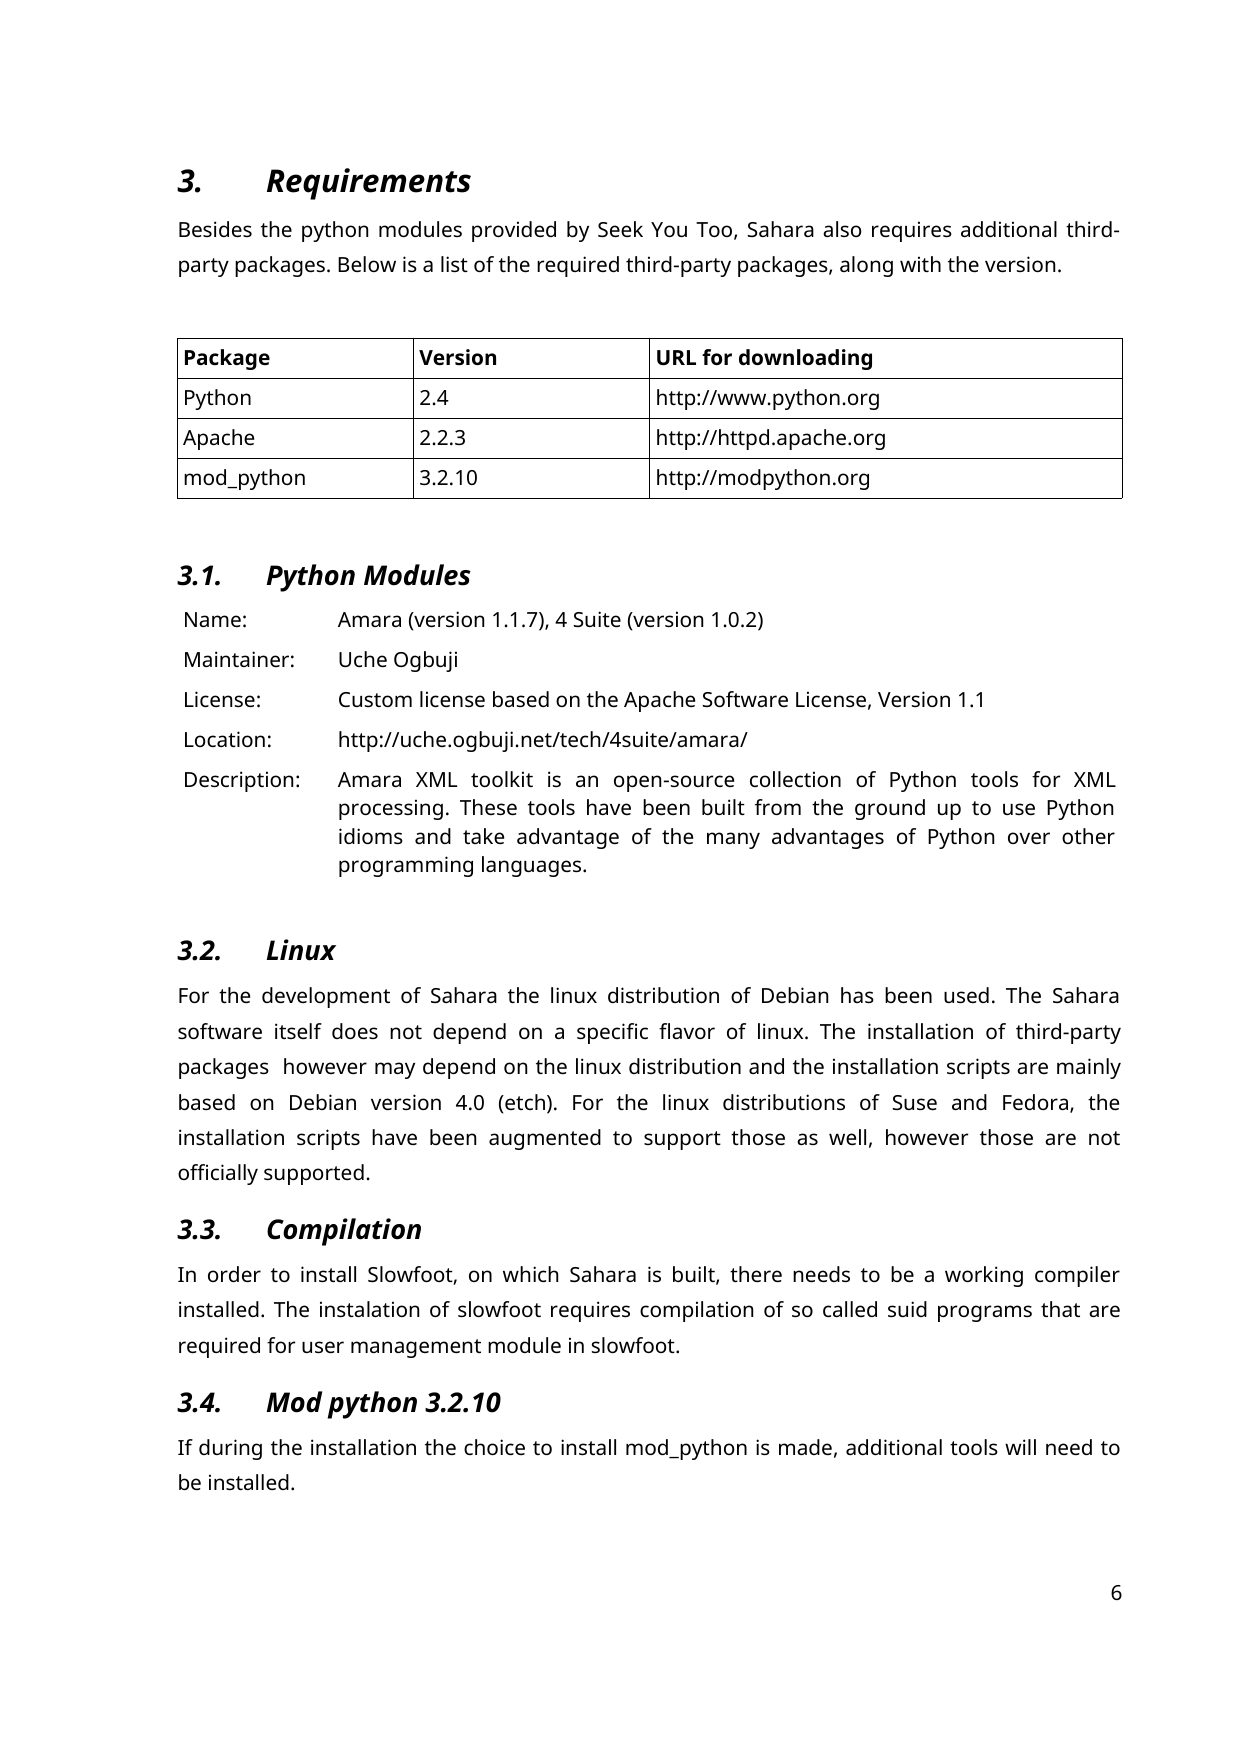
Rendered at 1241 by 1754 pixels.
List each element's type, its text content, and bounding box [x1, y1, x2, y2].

table_cell 2.2.3 [414, 419, 649, 458]
table_cell License: [177, 679, 332, 719]
subtitle Python Modules [177, 557, 1122, 594]
table_cell mod_python [178, 459, 413, 498]
subtitle Linux [177, 932, 1122, 968]
table_cell Maintainer: [177, 640, 332, 679]
table_header URL for downloading [650, 339, 1122, 378]
table_header Name: [177, 600, 332, 639]
table_cell Location: [177, 719, 332, 759]
table_cell 3.2.10 [414, 459, 649, 498]
table_cell Python [178, 379, 413, 418]
table_cell Custom license based on the Apache Software License, Version 1.1 [332, 679, 1122, 719]
subtitle Compilation [177, 1210, 1122, 1247]
text For the development of Sahara the linux distribution of Debian has been used. The Sahara software itself does not depend on a specific flavor of linux. The installation of third-party packages however may depend on the linux distribution and the installation scripts are mainly based on Debian version 4.0 (etch). For the linux distributions of Suse and Fedora, the installation scripts have been augmented to support those as well, however those are not officially supported. [177, 974, 1122, 1187]
table_cell Apache [178, 419, 413, 458]
table_header Version [414, 339, 649, 378]
table_cell Amara XML toolkit is an open-source collection of Python tools for XML processing. These tools have been built from the ground up to use Python idioms and take advantage of the many advantages of Python over other programming languages. [332, 759, 1122, 884]
table_cell http://uche.ogbuji.net/tech/4suite/amara/ [332, 719, 1122, 759]
table_cell Uche Ogbuji [332, 640, 1122, 679]
text In order to install Slowfoot, on which Sahara is built, there needs to be a working compiler installed. The instalation of slowfoot requires compilation of so called suid programs that are required for user management module in slowfoot. [177, 1253, 1122, 1359]
subtitle Requirements [177, 159, 1122, 202]
table_header Package [178, 339, 413, 378]
table_cell 2.4 [414, 379, 649, 418]
table_cell http://modpython.org [650, 459, 1122, 498]
subtitle Mod python 3.2.10 [177, 1383, 1122, 1420]
text Besides the python modules provided by Seek You Too, Sahara also requires additional third-party packages. Below is a list of the required third-party packages, along with the version. [177, 208, 1122, 279]
table_cell http://www.python.org [650, 379, 1122, 418]
table_cell Description: [177, 759, 332, 884]
table_cell http://httpd.apache.org [650, 419, 1122, 458]
table_header Amara (version 1.1.7), 4 Suite (version 1.0.2) [332, 600, 1122, 639]
text If during the installation the choice to install mod_python is made, additional tools will need to be installed. [177, 1426, 1122, 1497]
